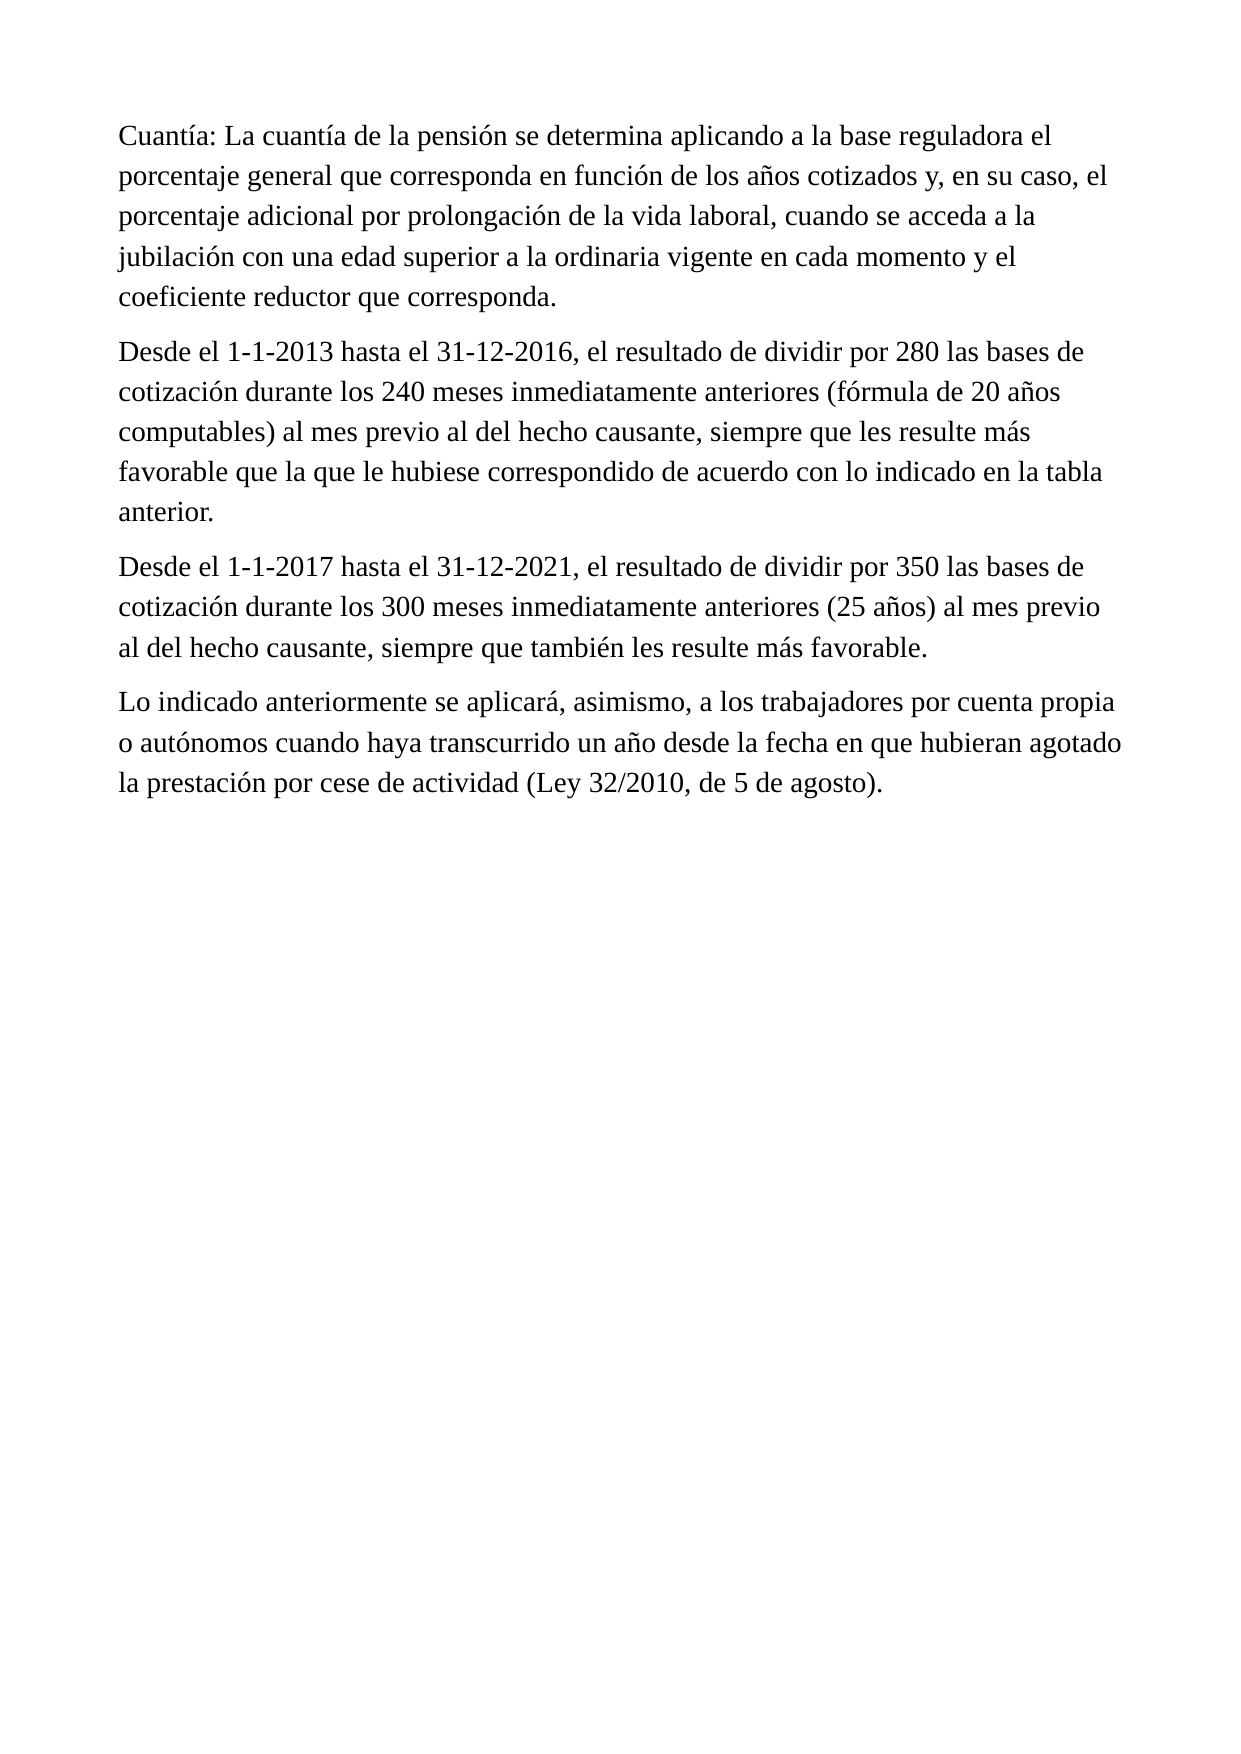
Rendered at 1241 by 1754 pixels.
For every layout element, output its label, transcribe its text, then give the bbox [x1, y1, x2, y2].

text Desde el 1‐1‐2013 hasta el 31‐12‐2016, el resultado de dividir por 280 las bases de cotización durante los 240 meses inmediatamente anteriores (fórmula de 20 años computables) al mes previo al del hecho causante, siempre que les resulte más favorable que la que le hubiese correspondido de acuerdo con lo indicado en la tabla anterior. [118, 334, 1122, 528]
text Lo indicado anteriormente se aplicará, asimismo, a los trabajadores por cuenta propia o autónomos cuando haya transcurrido un año desde la fecha en que hubieran agotado la prestación por cese de actividad (Ley 32/2010, de 5 de agosto). [118, 684, 1122, 798]
text Desde el 1‐1‐2017 hasta el 31‐12‐2021, el resultado de dividir por 350 las bases de cotización durante los 300 meses inmediatamente anteriores (25 años) al mes previo al del hecho causante, siempre que también les resulte más favorable. [118, 549, 1122, 663]
text Cuantía: La cuantía de la pensión se determina aplicando a la base reguladora el porcentaje general que corresponda en función de los años cotizados y, en su caso, el porcentaje adicional por prolongación de la vida laboral, cuando se acceda a la jubilación con una edad superior a la ordinaria vigente en cada momento y el coeficiente reductor que corresponda. [118, 118, 1122, 312]
